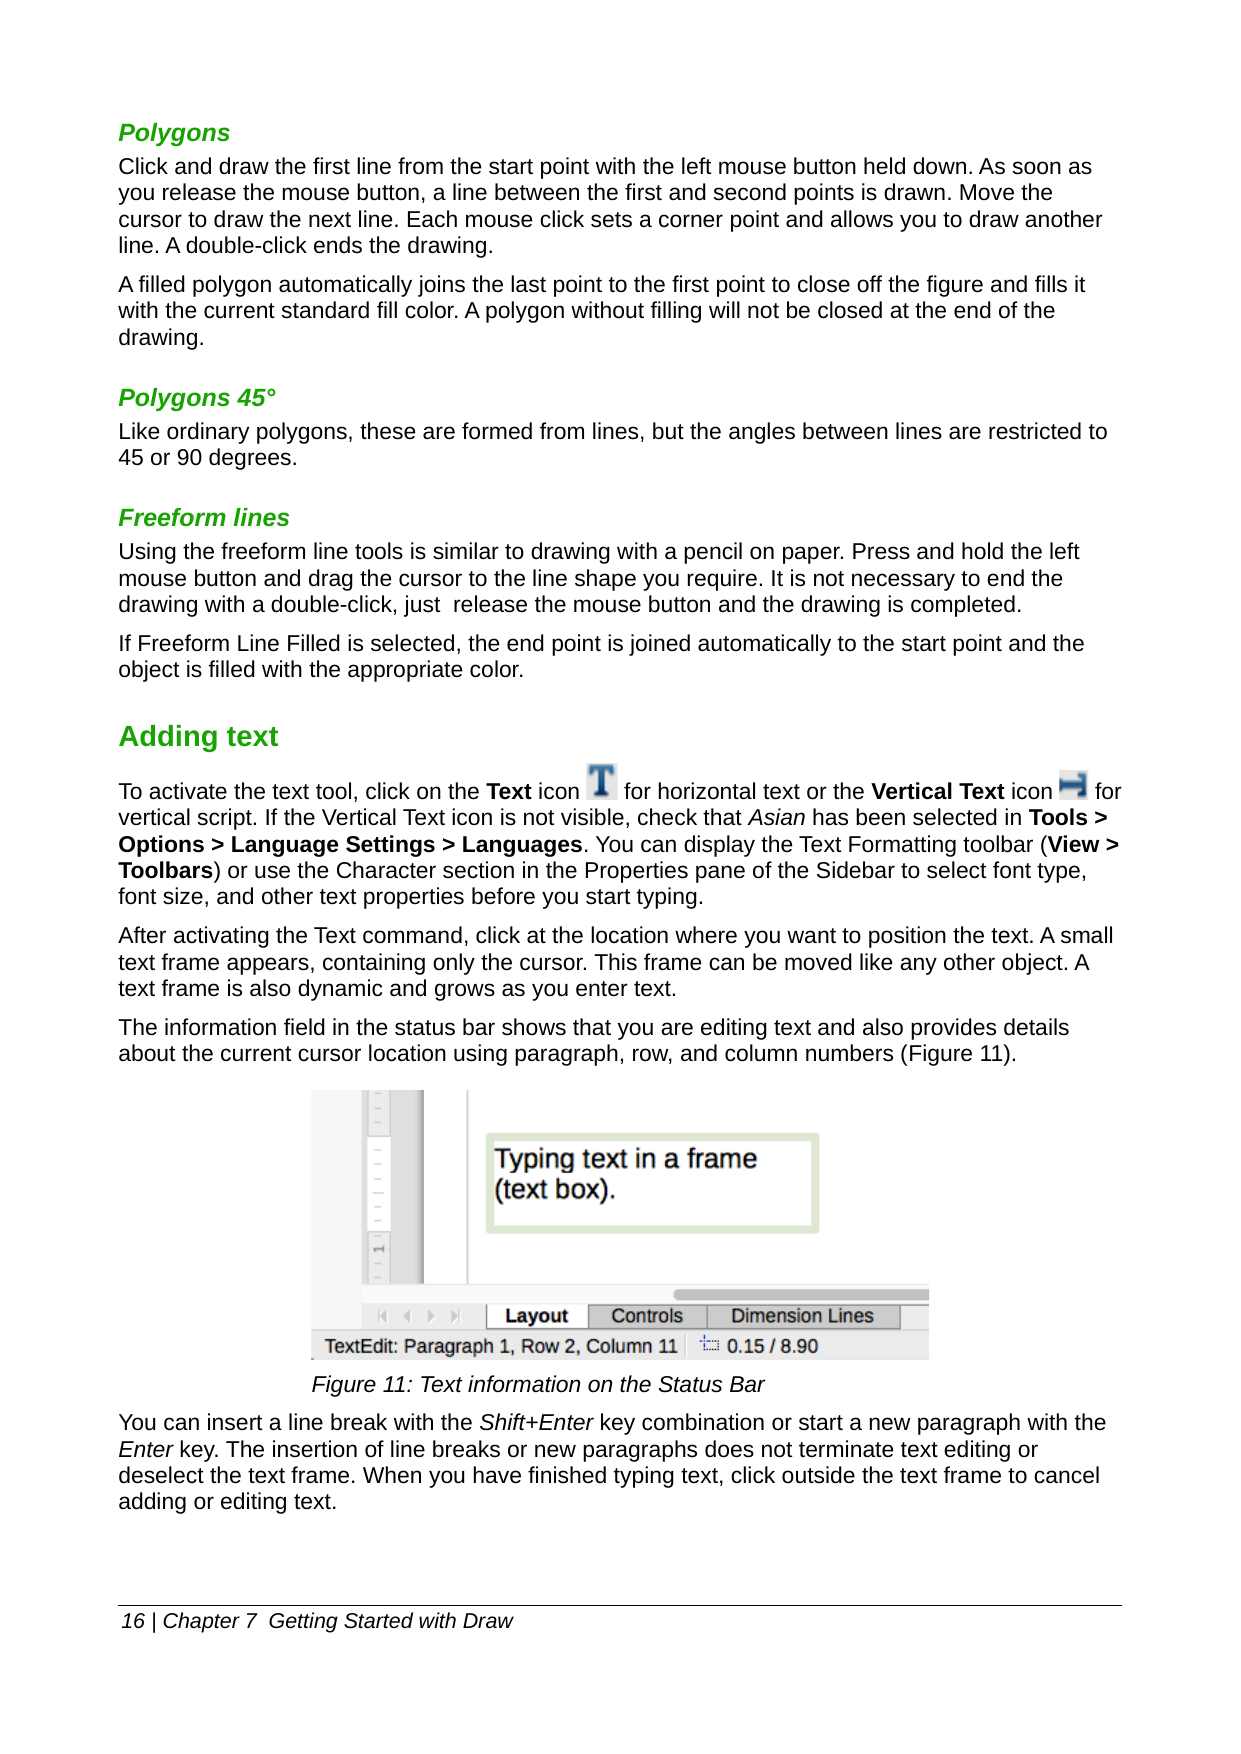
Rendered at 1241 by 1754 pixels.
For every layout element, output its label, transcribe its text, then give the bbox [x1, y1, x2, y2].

text Like ordinary polygons, these are formed from lines, but the angles between lines are restricted to 45 or 90 degrees. [118, 418, 1122, 470]
picture [586, 763, 618, 800]
text To activate the text tool, click on the Text icon for horizontal text or the Vertical Text icon for vertical script. If the Vertical Text icon is not visible, check that Asian has been selected in Tools > Options > Language Settings > Languages. You can display the Text Formatting toolbar (View > Toolbars) or use the Character section in the Properties pane of the Sidebar to select font type, font size, and other text properties before you start typing. [118, 764, 1122, 909]
list You can insert a line break with the Shift+Enter key combination or start a new paragraph with the Enter key. The insertion of line breaks or new paragraphs does not terminate text editing or deselect the text frame. When you have finished typing text, click outside the text frame to cancel adding or editing text. [118, 1409, 1122, 1515]
text If Freeform Line Filled is selected, the end point is joined automatically to the start point and the object is filled with the appropriate color. [118, 630, 1122, 682]
subtitle Polygons [118, 118, 1122, 147]
list After activating the Text command, click at the location where you want to position the text. A small text frame appears, containing only the cursor. This frame can be moved like any other object. A text frame is also dynamic and grows as you enter text. [118, 922, 1122, 1001]
list Figure 11: Text information on the Status Bar [311, 1371, 929, 1397]
subtitle Adding text [118, 718, 1122, 752]
picture [311, 1090, 930, 1360]
text Using the freeform line tools is similar to drawing with a pencil on paper. Press and hold the left mouse button and drag the cursor to the line shape you require. It is not necessary to end the drawing with a double-click, just release the mouse button and the drawing is completed. [118, 538, 1122, 617]
list The information field in the status bar shows that you are editing text and also provides details about the current cursor location using paragraph, row, and column numbers (Figure 11). [118, 1014, 1122, 1066]
picture [1059, 770, 1089, 800]
text A filled polygon automatically joins the last point to the first point to close off the figure and fills it with the current standard fill color. A polygon without filling will not be closed at the end of the drawing. [118, 271, 1122, 350]
text Click and draw the first line from the start point with the left mouse button held down. As soon as you release the mouse button, a line between the first and second points is drawn. Move the cursor to draw the next line. Each mouse click sets a corner point and allows you to draw another line. A double-click ends the drawing. [118, 153, 1122, 258]
subtitle Polygons 45° [118, 383, 1122, 412]
subtitle Freeform lines [118, 503, 1122, 532]
